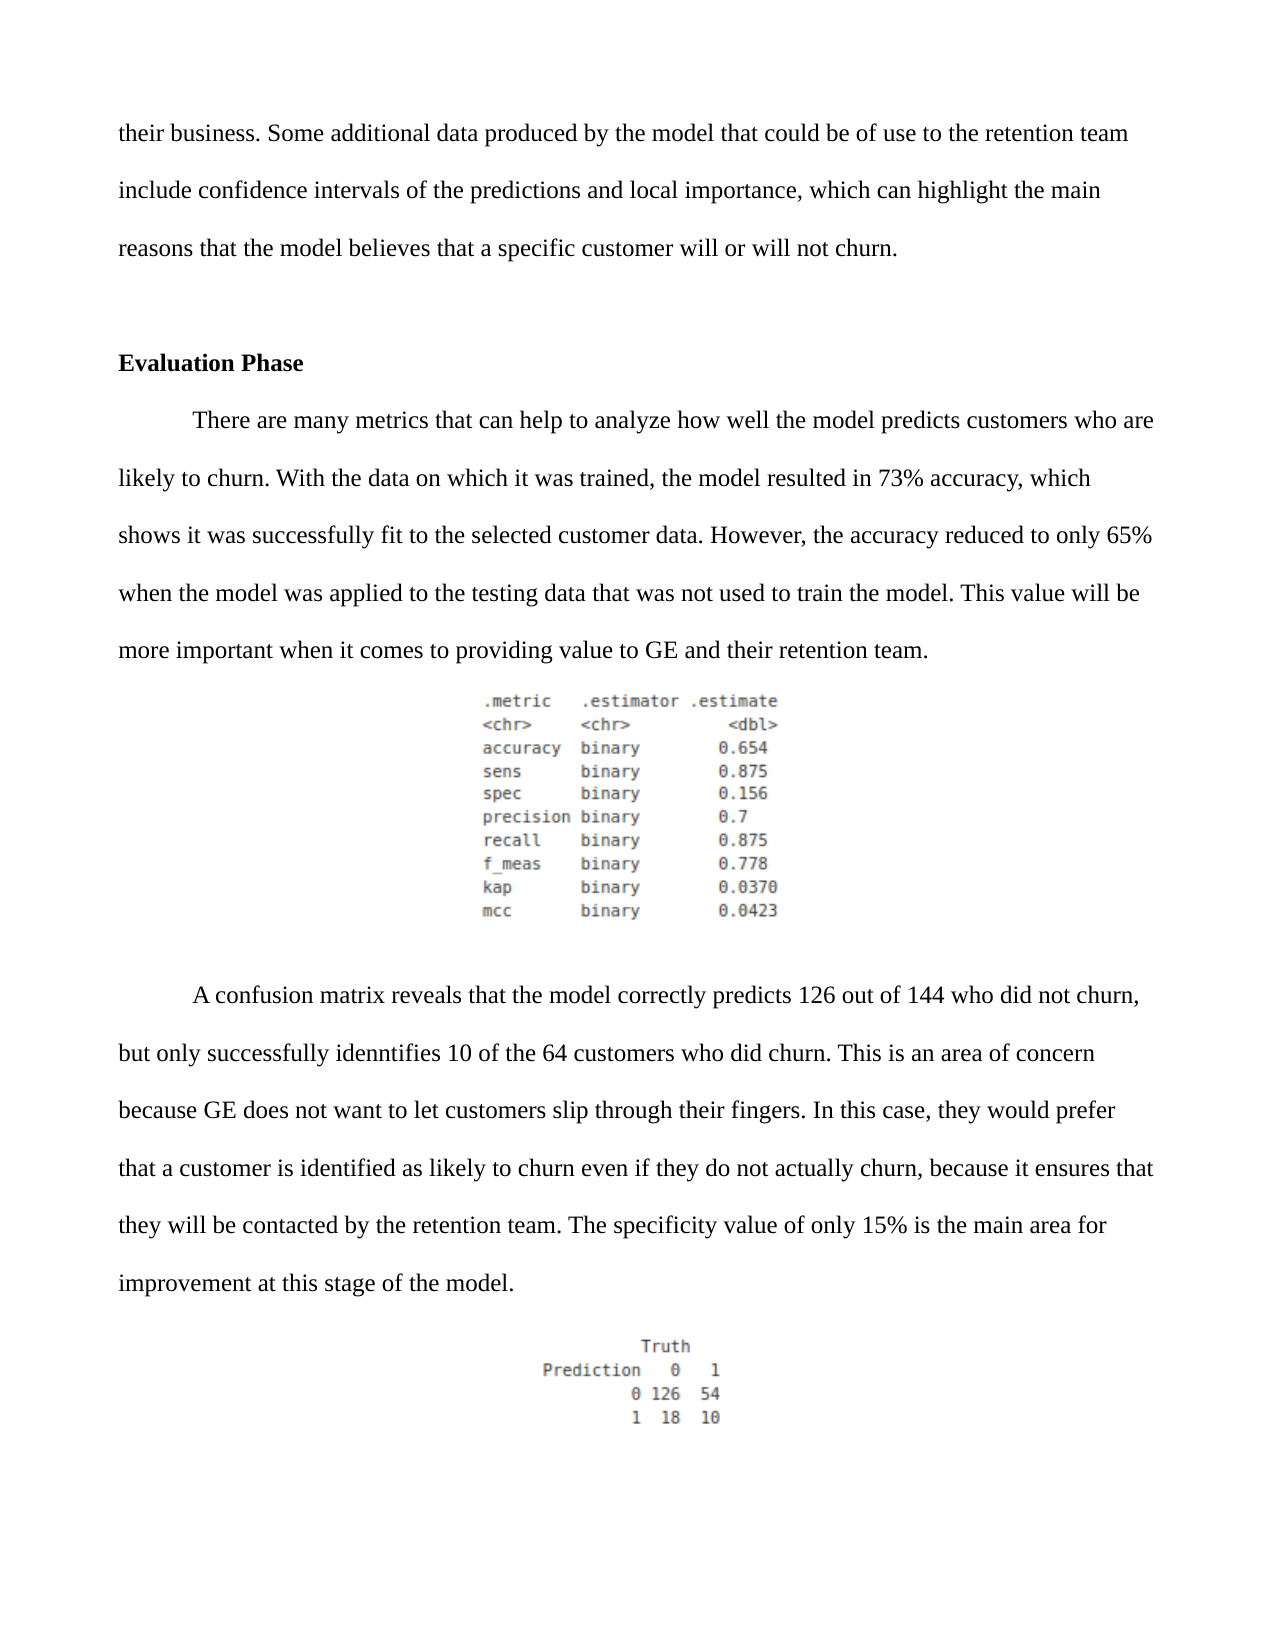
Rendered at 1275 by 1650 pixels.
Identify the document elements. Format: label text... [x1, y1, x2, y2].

text Evaluation Phase [118, 348, 1157, 377]
text There are many metrics that can help to analyze how well the model predicts customers who are likely to churn. With the data on which it was trained, the model resulted in 73% accuracy, which shows it was successfully fit to the selected customer data. However, the accuracy reduced to only 65% when the model was applied to the testing data that was not used to train the model. This value will be more important when it comes to providing value to GE and their retention team. [118, 406, 1157, 664]
picture [475, 693, 800, 923]
text A confusion matrix reveals that the model correctly predicts 126 out of 144 who did not churn, but only successfully idenntifies 10 of the 64 customers who did churn. This is an area of concern because GE does not want to let customers slip through their fingers. In this case, they would prefer that a customer is identified as likely to churn even if they do not actually churn, because it ensures that they will be contacted by the retention team. The specificity value of only 15% is the main area for improvement at this stage of the model. [118, 981, 1157, 1297]
picture [539, 1332, 742, 1435]
text their business. Some additional data produced by the model that could be of use to the retention team include confidence intervals of the predictions and local importance, which can highlight the main reasons that the model believes that a specific customer will or will not churn. [118, 118, 1157, 262]
